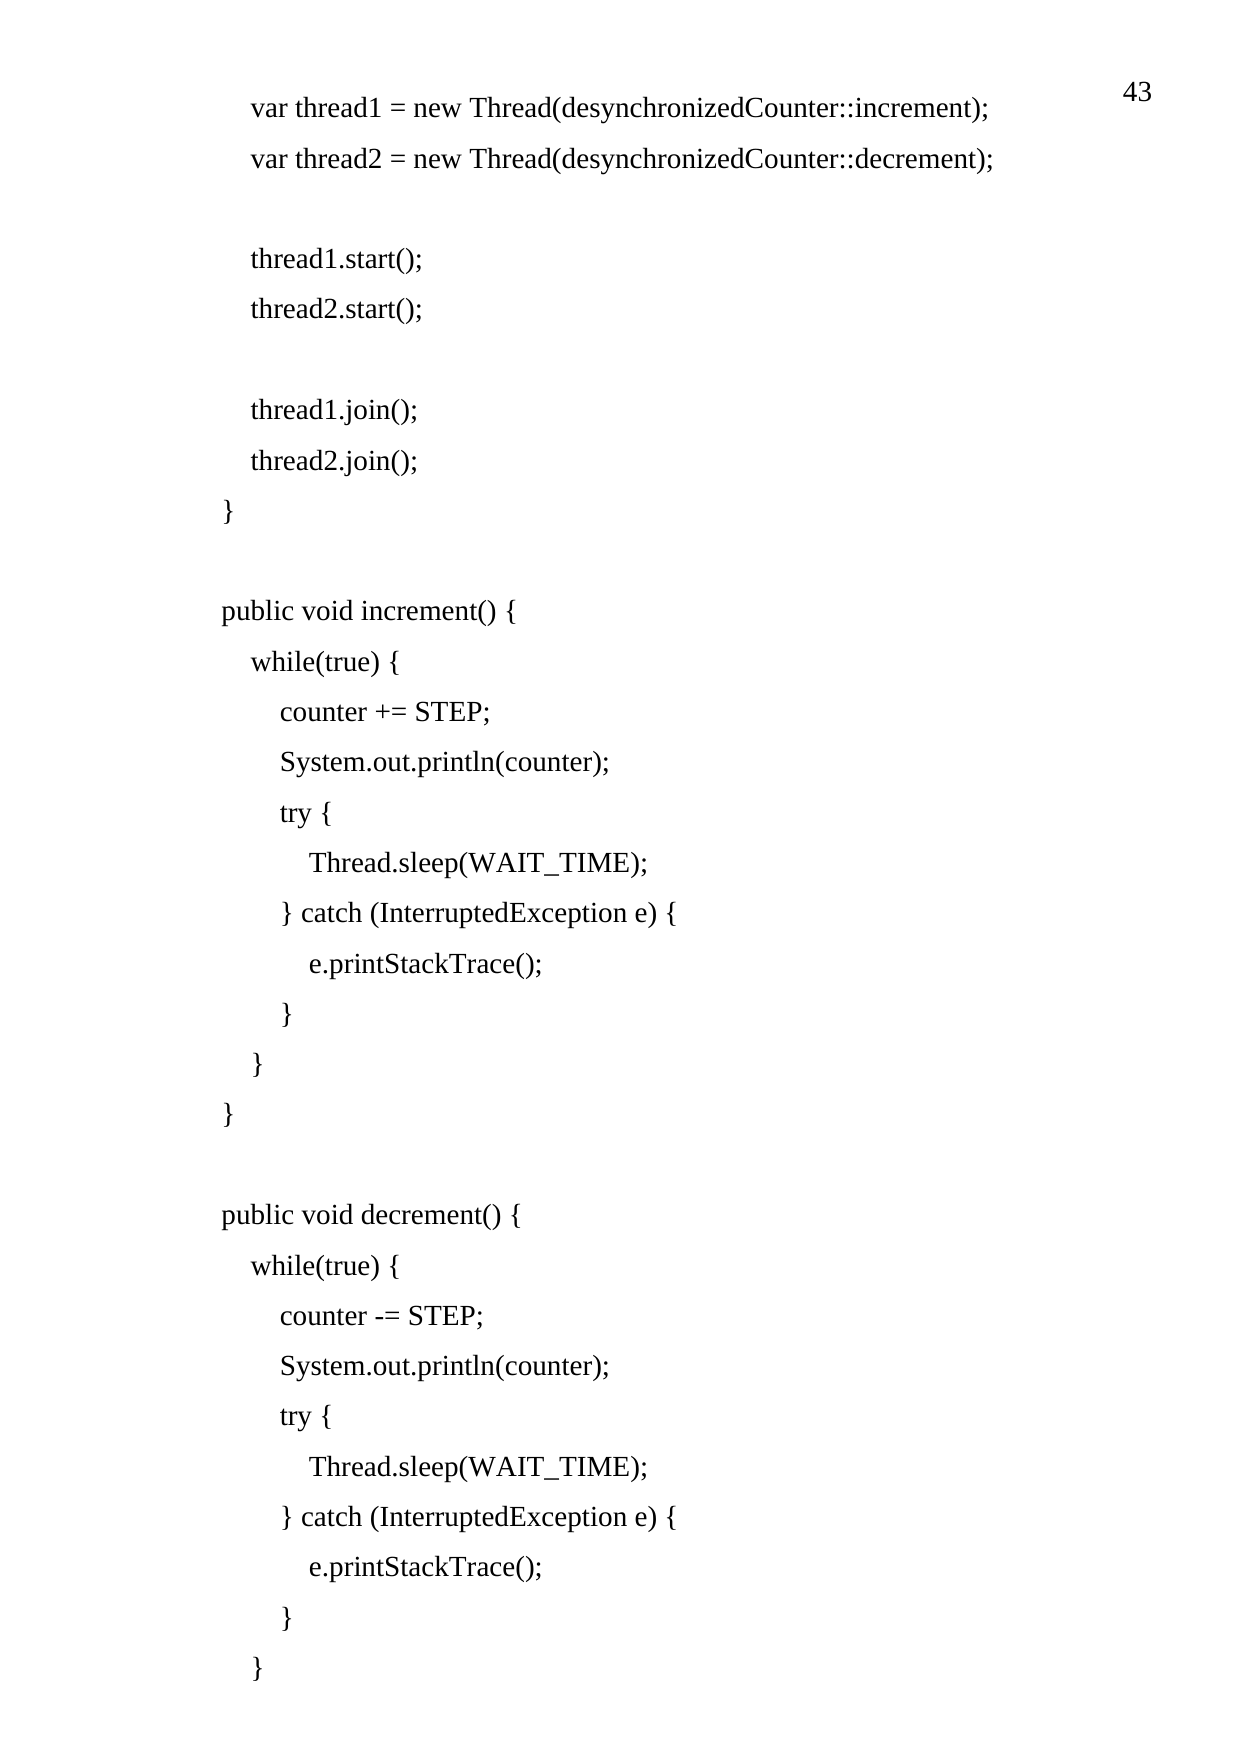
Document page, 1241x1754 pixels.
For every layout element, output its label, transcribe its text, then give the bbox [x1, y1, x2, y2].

text thread2.start(); [118, 292, 1122, 325]
text } [118, 1650, 1122, 1684]
text Thread.sleep(WAIT_TIME); [118, 845, 1122, 879]
text var thread1 = new Thread(desynchronizedCounter::increment); [118, 90, 1122, 124]
text System.out.println(counter); [118, 1348, 1122, 1382]
text } [118, 493, 1122, 526]
text } [118, 1097, 1122, 1130]
text } [118, 1600, 1122, 1633]
text while(true) { [118, 1248, 1122, 1281]
text try { [118, 1398, 1122, 1432]
text Thread.sleep(WAIT_TIME); [118, 1449, 1122, 1482]
text } catch (InterruptedException e) { [118, 1499, 1122, 1533]
text public void increment() { [118, 593, 1122, 627]
text counter += STEP; [118, 694, 1122, 728]
text public void decrement() { [118, 1197, 1122, 1231]
text try { [118, 795, 1122, 828]
text var thread2 = new Thread(desynchronizedCounter::decrement); [118, 141, 1122, 174]
text thread1.start(); [118, 241, 1122, 275]
text counter -= STEP; [118, 1298, 1122, 1331]
text thread1.join(); [118, 392, 1122, 426]
text while(true) { [118, 644, 1122, 677]
text } [118, 1046, 1122, 1080]
text thread2.join(); [118, 443, 1122, 476]
text } [118, 996, 1122, 1029]
text e.printStackTrace(); [118, 946, 1122, 979]
text } catch (InterruptedException e) { [118, 895, 1122, 929]
text System.out.println(counter); [118, 744, 1122, 778]
text e.printStackTrace(); [118, 1549, 1122, 1583]
